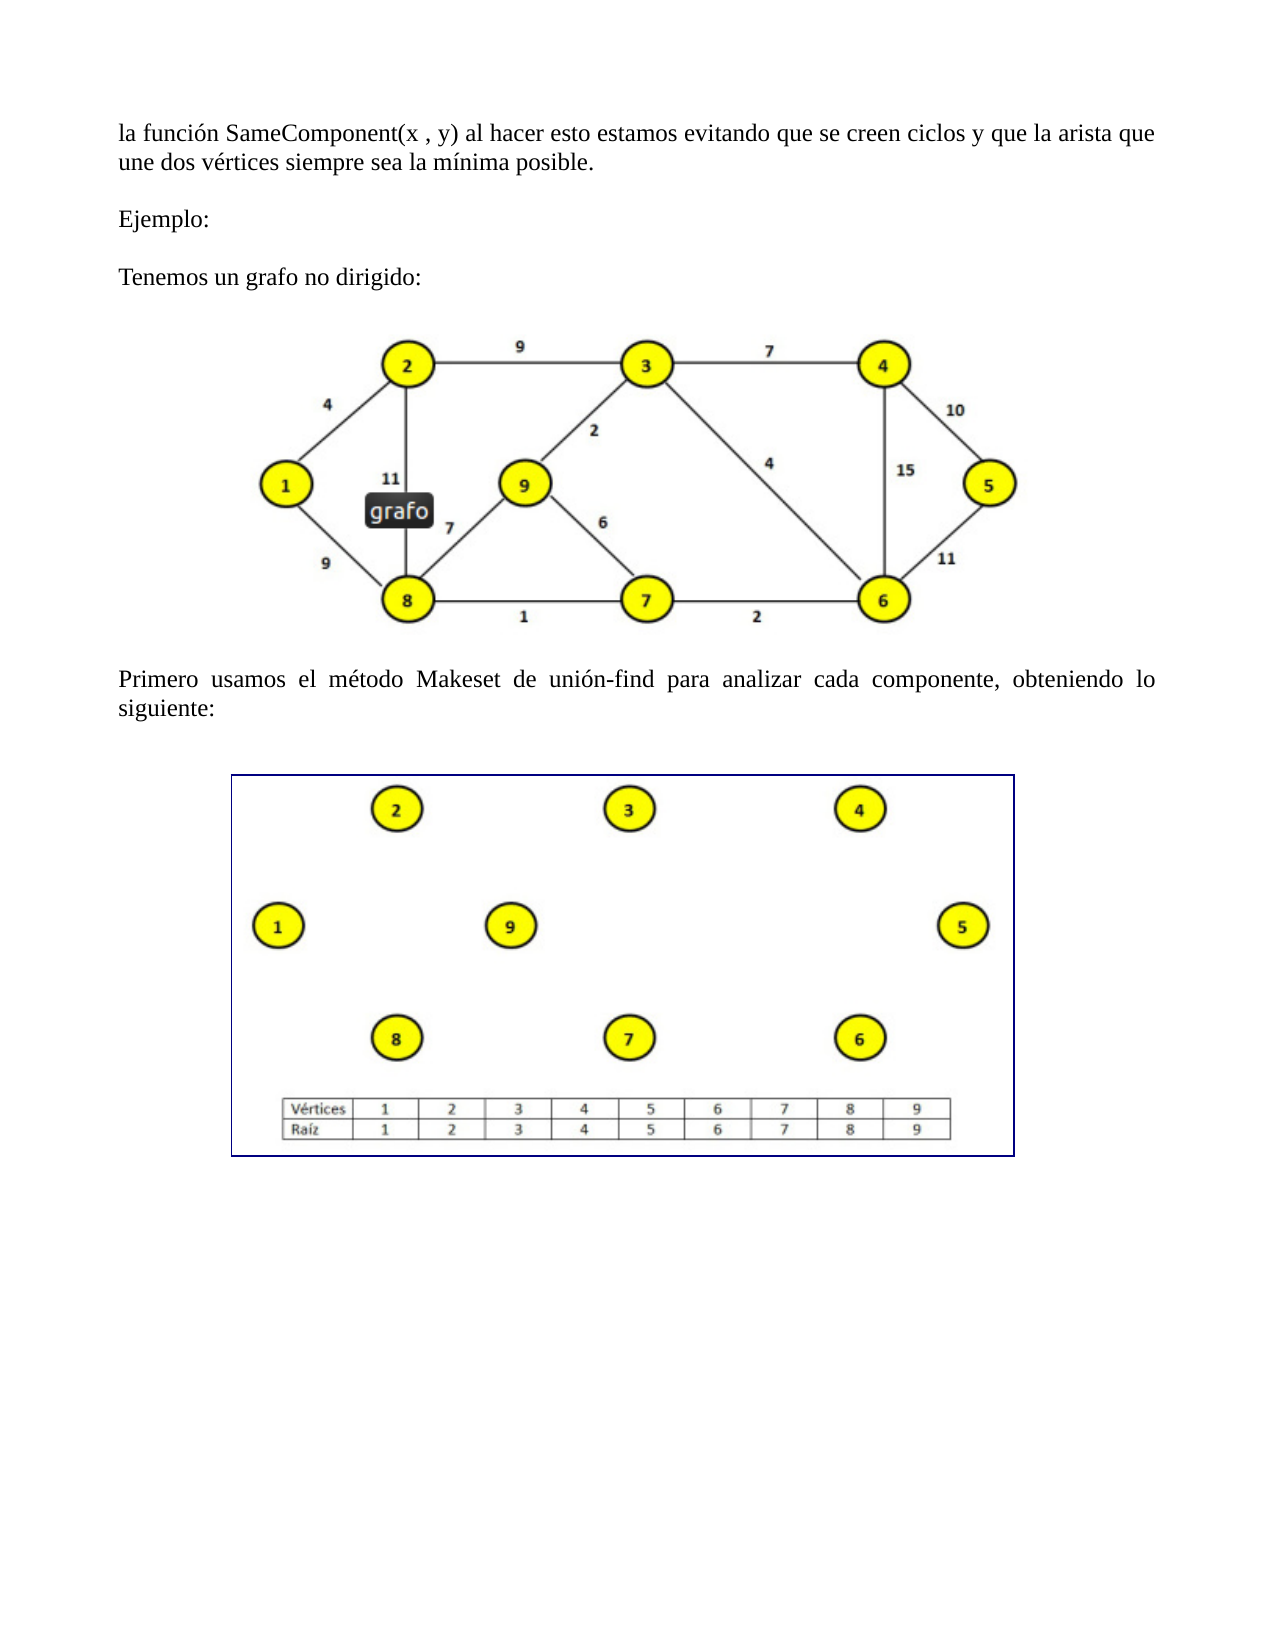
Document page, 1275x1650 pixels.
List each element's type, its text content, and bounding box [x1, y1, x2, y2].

text la función SameComponent(x , y) al hacer esto estamos evitando que se creen ciclos y que la arista que une dos vértices siempre sea la mínima posible. [118, 118, 1157, 176]
text Tenemos un grafo no dirigido: [118, 262, 1157, 291]
text Primero usamos el método Makeset de unión-find para analizar cada componente, obteniendo lo siguiente: [118, 664, 1157, 722]
text Ejemplo: [118, 204, 1157, 233]
